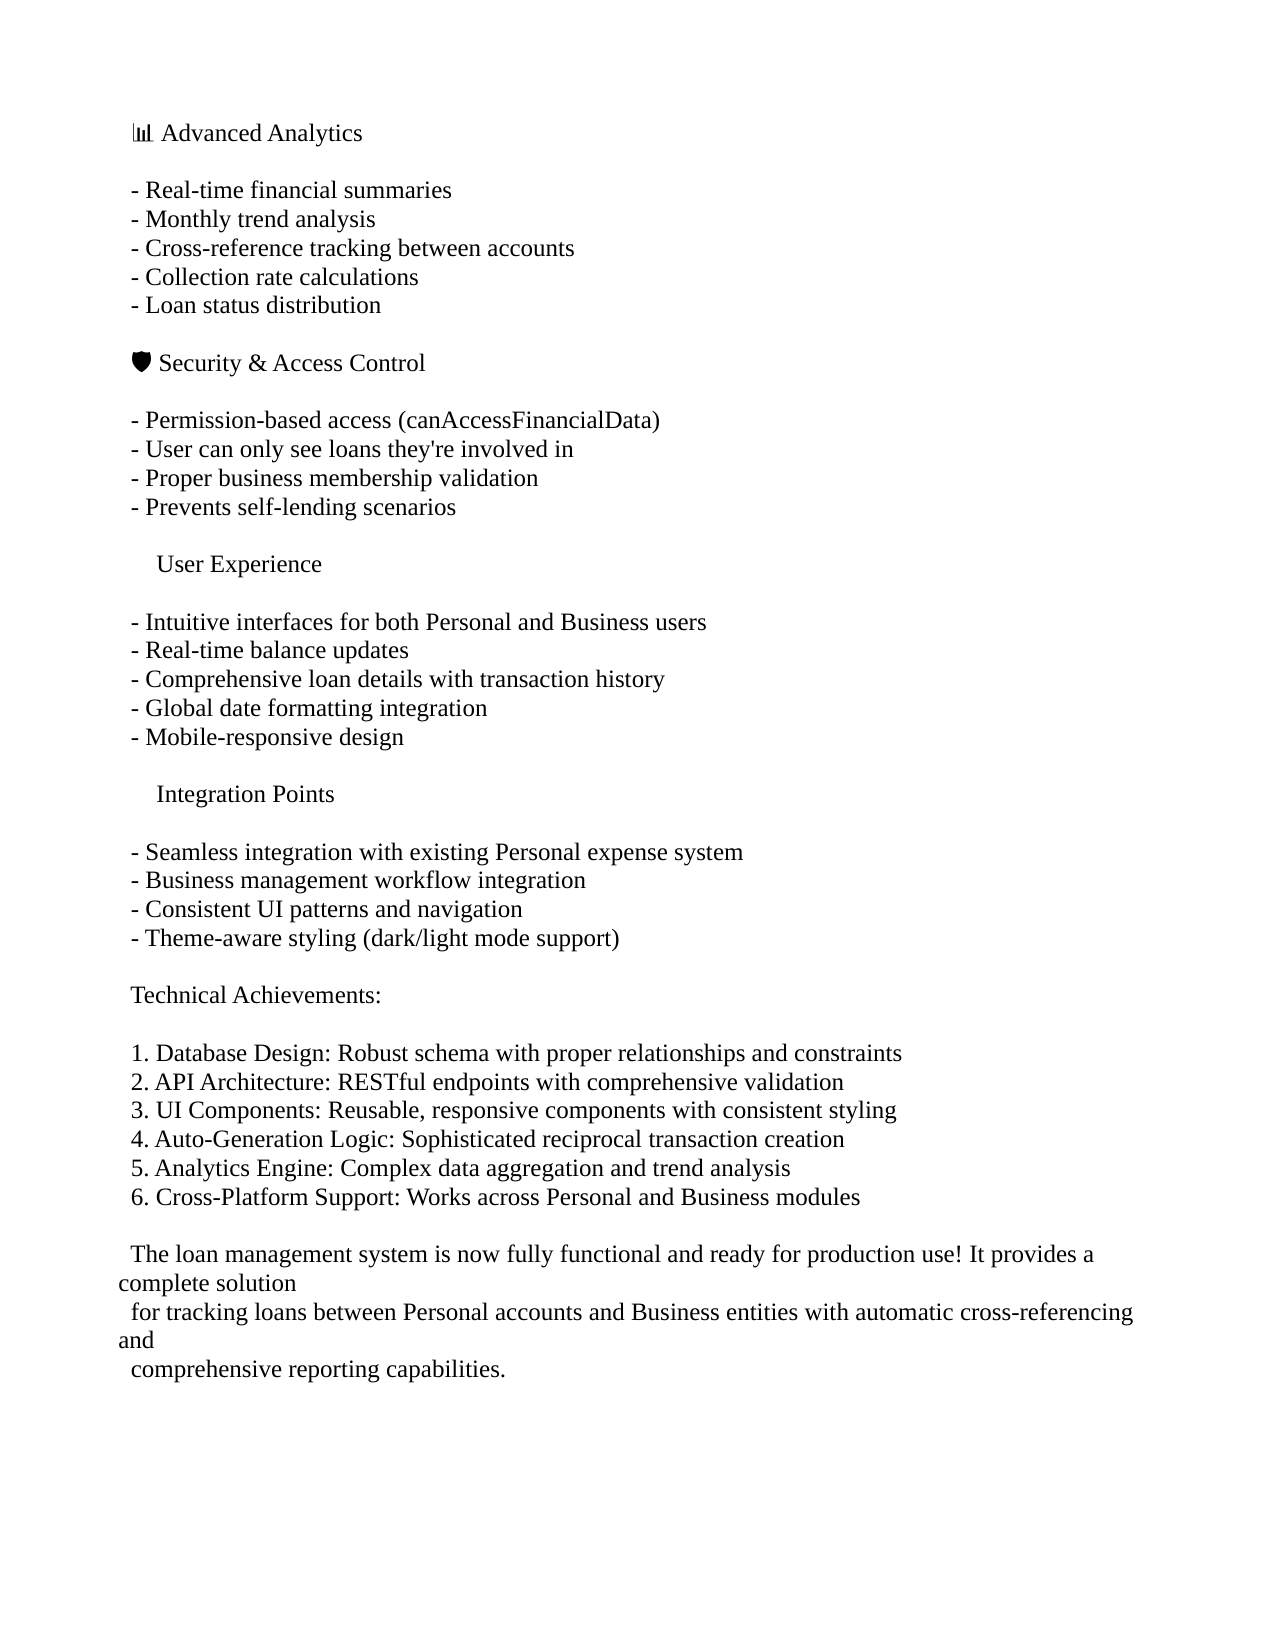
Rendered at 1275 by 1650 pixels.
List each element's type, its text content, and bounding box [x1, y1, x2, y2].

text - Theme-aware styling (dark/light mode support) [118, 923, 1157, 952]
text 6. Cross-Platform Support: Works across Personal and Business modules [118, 1182, 1157, 1211]
text - Consistent UI patterns and navigation [118, 894, 1157, 923]
text - Intuitive interfaces for both Personal and Business users [118, 607, 1157, 636]
text - Seamless integration with existing Personal expense system [118, 837, 1157, 866]
text 3. UI Components: Reusable, responsive components with consistent styling [118, 1096, 1157, 1124]
text - Business management workflow integration [118, 866, 1157, 894]
text 📊 Advanced Analytics [118, 118, 1157, 147]
text - Cross-reference tracking between accounts [118, 233, 1157, 262]
text comprehensive reporting capabilities. [118, 1354, 1157, 1383]
text The loan management system is now fully functional and ready for production use! It provides a complete solution [118, 1239, 1157, 1297]
text - Loan status distribution [118, 291, 1157, 319]
text Technical Achievements: [118, 981, 1157, 1009]
text - Prevents self-lending scenarios [118, 492, 1157, 521]
text - Real-time balance updates [118, 636, 1157, 664]
text - Real-time financial summaries [118, 176, 1157, 204]
text 5. Analytics Engine: Complex data aggregation and trend analysis [118, 1153, 1157, 1182]
text 4. Auto-Generation Logic: Sophisticated reciprocal transaction creation [118, 1124, 1157, 1153]
text - Collection rate calculations [118, 262, 1157, 291]
text - Monthly trend analysis [118, 204, 1157, 233]
text 2. API Architecture: RESTful endpoints with comprehensive validation [118, 1067, 1157, 1096]
text 1. Database Design: Robust schema with proper relationships and constraints [118, 1038, 1157, 1067]
text - Permission-based access (canAccessFinancialData) [118, 406, 1157, 434]
text 🔗 Integration Points [118, 779, 1157, 808]
text - Global date formatting integration [118, 693, 1157, 722]
text - Mobile-responsive design [118, 722, 1157, 751]
text 🛡️ Security & Access Control [118, 348, 1157, 377]
text - Comprehensive loan details with transaction history [118, 664, 1157, 693]
text 🎯 User Experience [118, 549, 1157, 578]
text for tracking loans between Personal accounts and Business entities with automatic cross-referencing and [118, 1297, 1157, 1354]
text - Proper business membership validation [118, 463, 1157, 492]
text - User can only see loans they're involved in [118, 434, 1157, 463]
